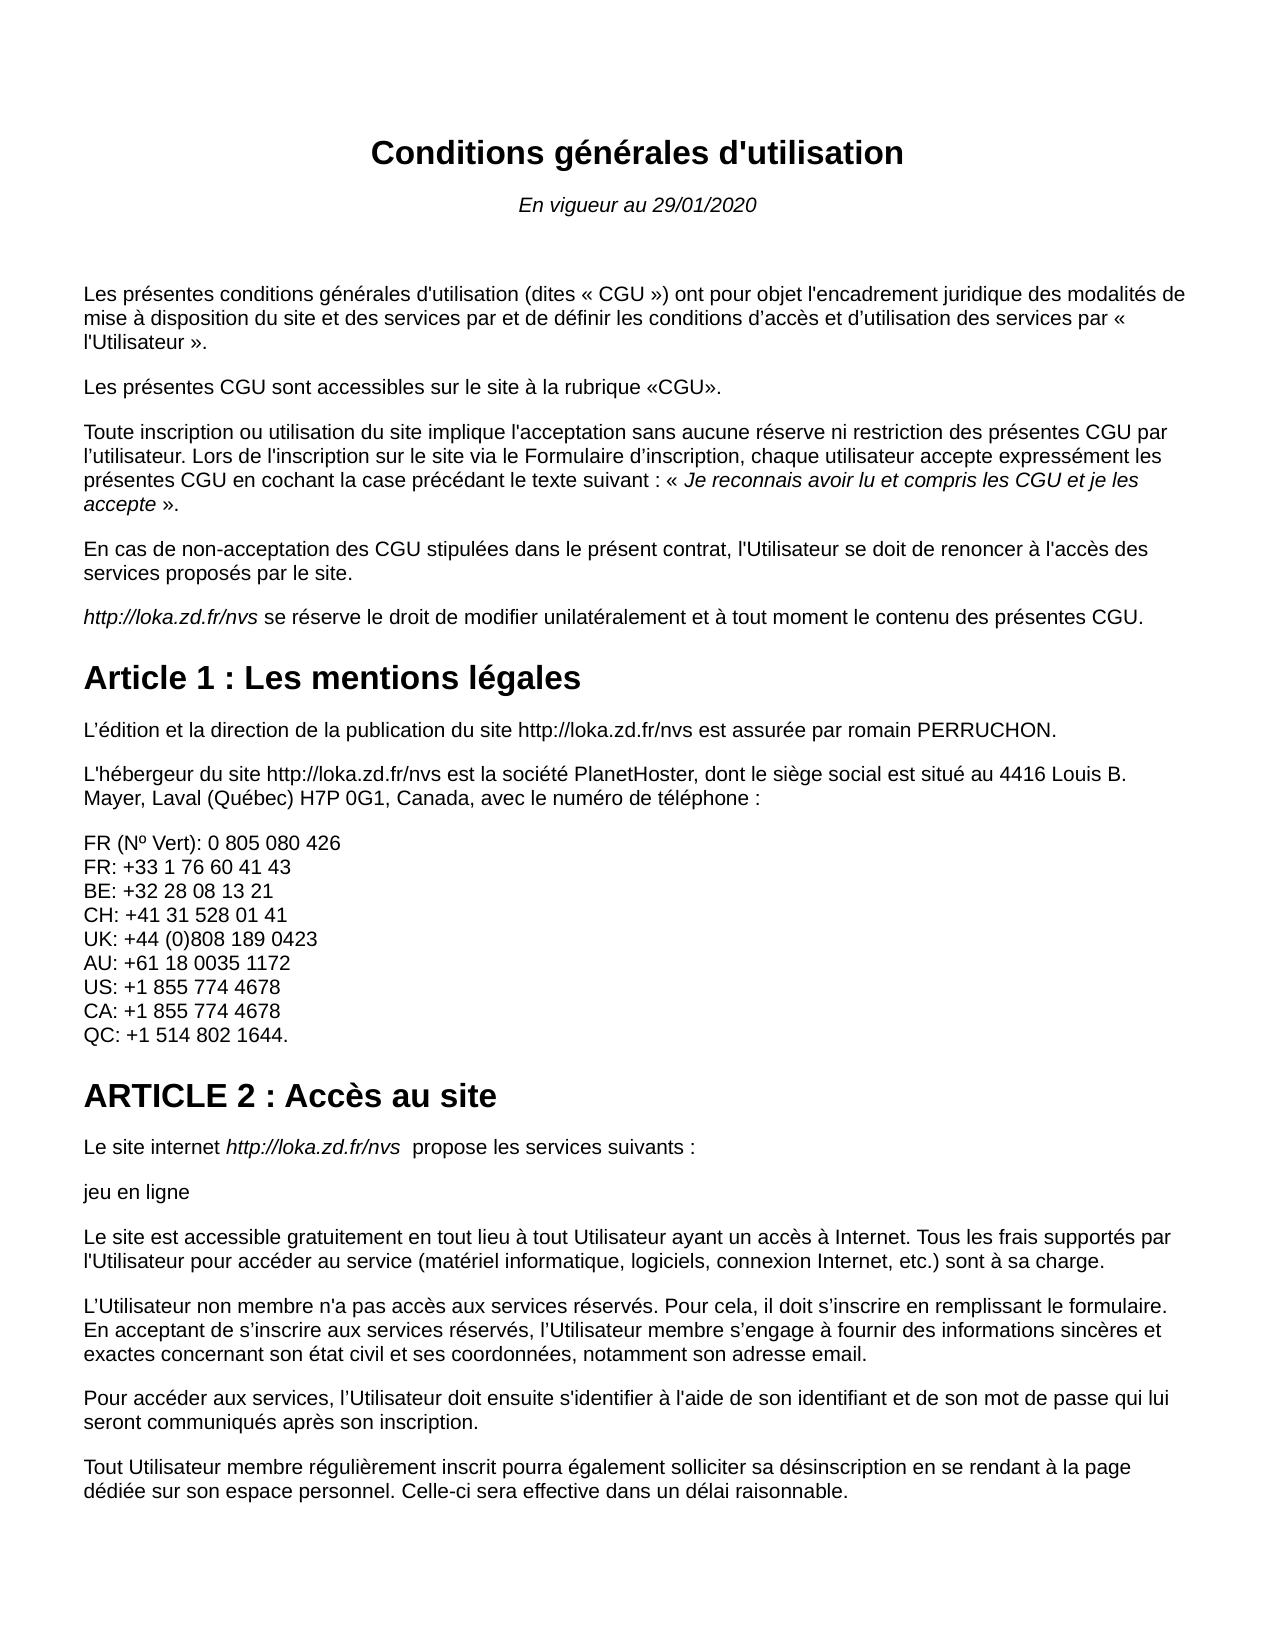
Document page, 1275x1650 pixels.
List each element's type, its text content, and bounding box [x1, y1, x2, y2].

text FR (Nº Vert): 0 805 080 426 FR: +33 1 76 60 41 43 BE: +32 28 08 13 21 CH: +41 31 528 01 41 UK: +44 (0)808 189 0423 AU: +61 18 0035 1172 US: +1 855 774 4678 CA: +1 855 774 4678 QC: +1 514 802 1644. [83, 831, 1192, 1047]
text Tout Utilisateur membre régulièrement inscrit pourra également solliciter sa désinscription en se rendant à la page dédiée sur son espace personnel. Celle-ci sera effective dans un délai raisonnable. [83, 1455, 1192, 1503]
text Toute inscription ou utilisation du site implique l'acceptation sans aucune réserve ni restriction des présentes CGU par l’utilisateur. Lors de l'inscription sur le site via le Formulaire d’inscription, chaque utilisateur accepte expressément les présentes CGU en cochant la case précédant le texte suivant : « Je reconnais avoir lu et compris les CGU et je les accepte ». [83, 420, 1192, 516]
subtitle Article 1 : Les mentions légales [83, 658, 1192, 697]
text Le site internet http://loka.zd.fr/nvs propose les services suivants : [83, 1135, 1192, 1159]
subtitle Conditions générales d'utilisation [83, 133, 1192, 172]
text L’édition et la direction de la publication du site http://loka.zd.fr/nvs est assurée par romain PERRUCHON. [83, 717, 1192, 741]
text Les présentes conditions générales d'utilisation (dites « CGU ») ont pour objet l'encadrement juridique des modalités de mise à disposition du site et des services par et de définir les conditions d’accès et d’utilisation des services par « l'Utilisateur ». [83, 282, 1192, 354]
subtitle ARTICLE 2 : Accès au site [83, 1076, 1192, 1114]
text Les présentes CGU sont accessibles sur le site à la rubrique «CGU». [83, 375, 1192, 399]
text L’Utilisateur non membre n'a pas accès aux services réservés. Pour cela, il doit s’inscrire en remplissant le formulaire. En acceptant de s’inscrire aux services réservés, l’Utilisateur membre s’engage à fournir des informations sincères et exactes concernant son état civil et ses coordonnées, notamment son adresse email. [83, 1293, 1192, 1365]
text En cas de non-acceptation des CGU stipulées dans le présent contrat, l'Utilisateur se doit de renoncer à l'accès des services proposés par le site. [83, 536, 1192, 584]
text En vigueur au 29/01/2020 [83, 193, 1192, 217]
text L'hébergeur du site http://loka.zd.fr/nvs est la société PlanetHoster, dont le siège social est situé au 4416 Louis B. Mayer, Laval (Québec) H7P 0G1, Canada, avec le numéro de téléphone : [83, 762, 1192, 810]
text jeu en ligne [83, 1180, 1192, 1204]
text Pour accéder aux services, l’Utilisateur doit ensuite s'identifier à l'aide de son identifiant et de son mot de passe qui lui seront communiqués après son inscription. [83, 1386, 1192, 1434]
text http://loka.zd.fr/nvs se réserve le droit de modifier unilatéralement et à tout moment le contenu des présentes CGU. [83, 605, 1192, 629]
text Le site est accessible gratuitement en tout lieu à tout Utilisateur ayant un accès à Internet. Tous les frais supportés par l'Utilisateur pour accéder au service (matériel informatique, logiciels, connexion Internet, etc.) sont à sa charge. [83, 1225, 1192, 1273]
